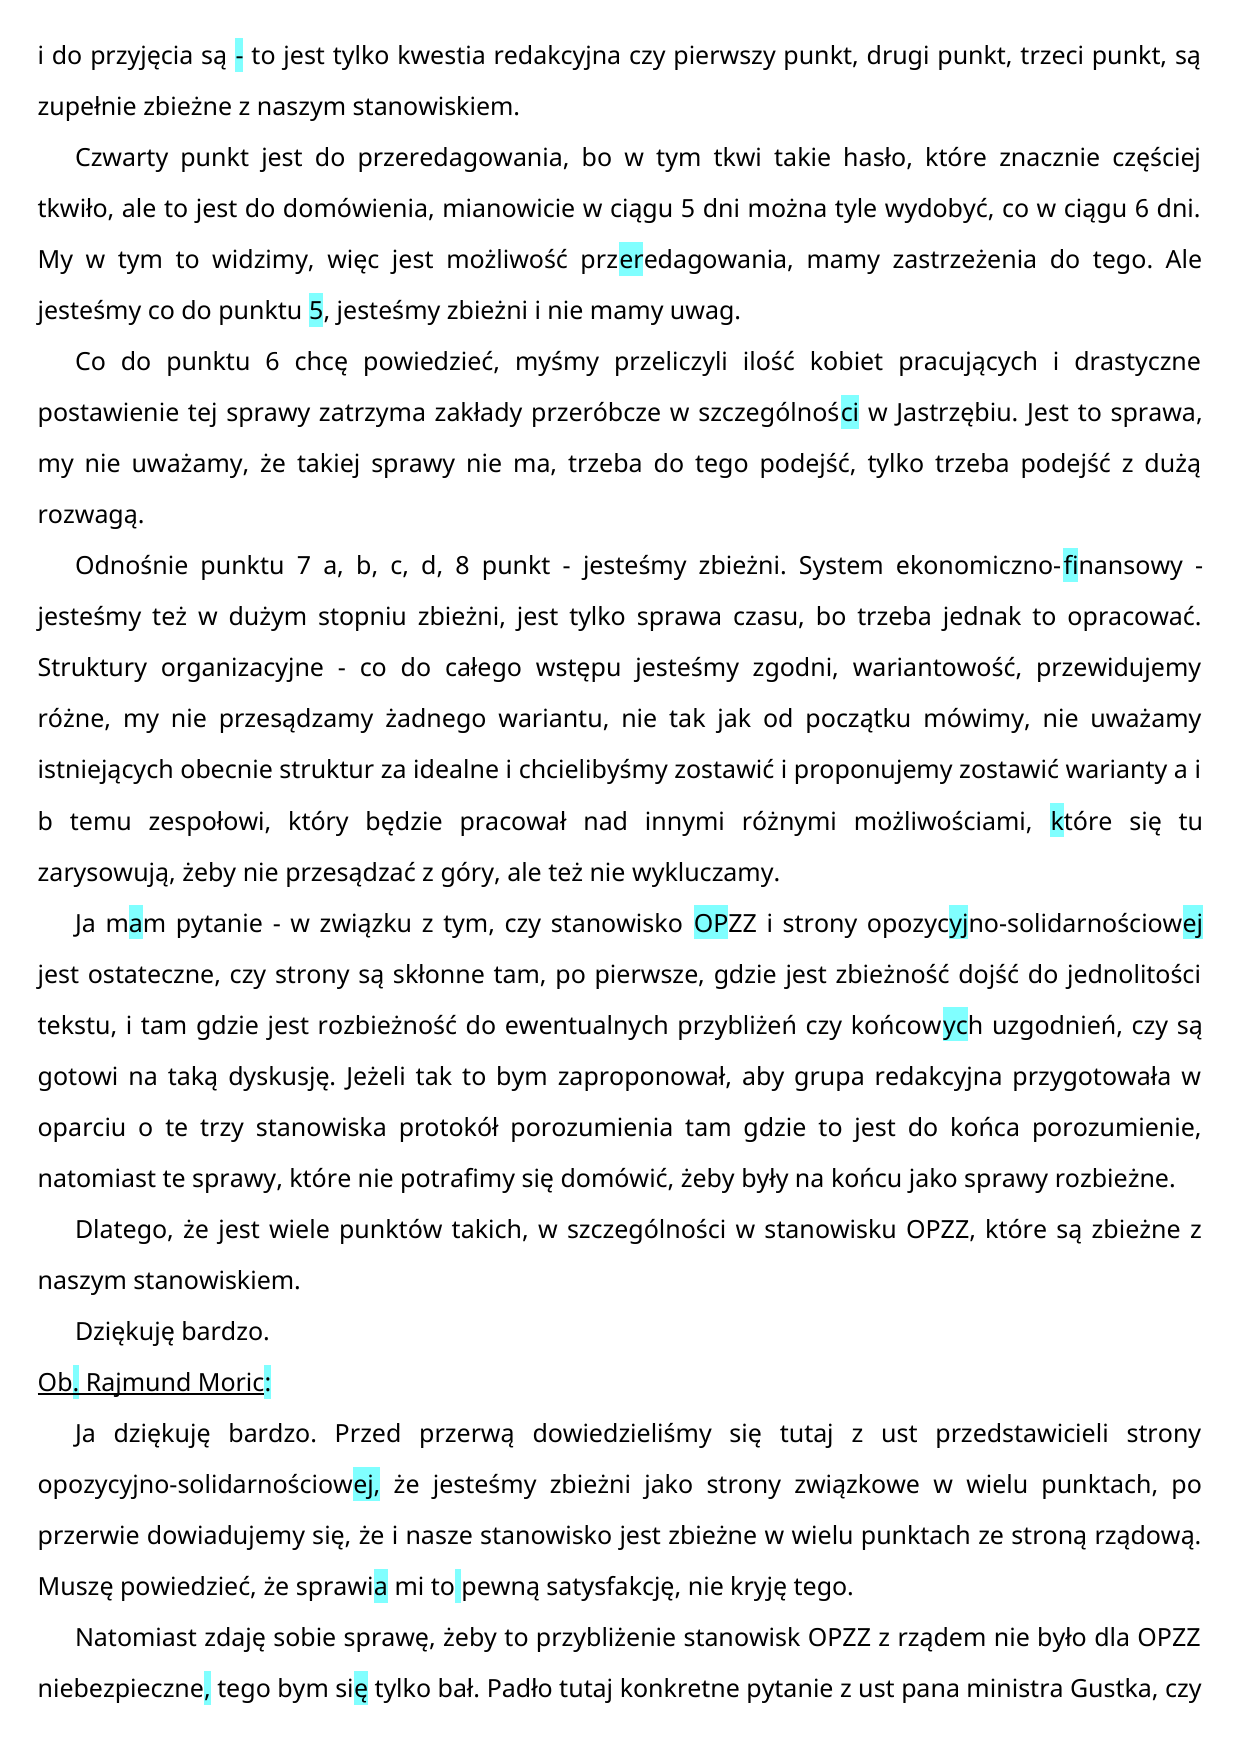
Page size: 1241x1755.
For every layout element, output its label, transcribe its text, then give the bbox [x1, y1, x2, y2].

text i do przyjęcia są - to jest tylko kwestia redakcyjna czy pierwszy punkt, drugi punkt, trzeci punkt, są zupełnie zbieżne z naszym stanowiskiem. [37, 37, 1203, 123]
text Czwarty punkt jest do przeredagowania, bo w tym tkwi takie hasło, które znacznie częściej tkwiło, ale to jest do domówienia, mianowicie w ciągu 5 dni można tyle wydobyć, co w ciągu 6 dni. My w tym to widzimy, więc jest możliwość przeredagowania, mamy zastrzeżenia do tego. Ale jesteśmy co do punktu 5, jesteśmy zbieżni i nie mamy uwag. [37, 139, 1203, 327]
text Dlatego, że jest wiele punktów takich, w szczególności w stanowisku OPZZ, które są zbieżne z naszym stanowiskiem. [37, 1211, 1203, 1297]
text Dziękuję bardzo. [37, 1313, 1203, 1348]
text Ob. Rajmund Moric: [37, 1364, 1203, 1399]
text Natomiast zdaję sobie sprawę, żeby to przybliżenie stanowisk OPZZ z rządem nie było dla OPZZ niebezpieczne, tego bym się tylko bał. Padło tutaj konkretne pytanie z ust pana ministra Gustka, czy [37, 1620, 1203, 1705]
text Co do punktu 6 chcę powiedzieć, myśmy przeliczyli ilość kobiet pracujących i drastyczne postawienie tej sprawy zatrzyma zakłady przeróbcze w szczególności w Jastrzębiu. Jest to sprawa, my nie uważamy, że takiej sprawy nie ma, trzeba do tego podejść, tylko trzeba podejść z dużą rozwagą. [37, 344, 1203, 531]
text Ja mam pytanie - w związku z tym, czy stanowisko OPZZ i strony opozycyjno-solidarnościowej jest ostateczne, czy strony są skłonne tam, po pierwsze, gdzie jest zbieżność dojść do jednolitości tekstu, i tam gdzie jest rozbieżność do ewentualnych przybliżeń czy końcowych uzgodnień, czy są gotowi na taką dyskusję. Jeżeli tak to bym zaproponował, aby grupa redakcyjna przygotowała w oparciu o te trzy stanowiska protokół porozumienia tam gdzie to jest do końca porozumienie, natomiast te sprawy, które nie potrafimy się domówić, żeby były na końcu jako sprawy rozbieżne. [37, 905, 1203, 1194]
text Ja dziękuję bardzo. Przed przerwą dowiedzieliśmy się tutaj z ust przedstawicieli strony opozycyjno-solidarnościowej, że jesteśmy zbieżni jako strony związkowe w wielu punktach, po przerwie dowiadujemy się, że i nasze stanowisko jest zbieżne w wielu punktach ze stroną rządową. Muszę powiedzieć, że sprawia mi to pewną satysfakcję, nie kryję tego. [37, 1416, 1203, 1603]
text Odnośnie punktu 7 a, b, c, d, 8 punkt - jesteśmy zbieżni. System ekonomiczno-finansowy - jesteśmy też w dużym stopniu zbieżni, jest tylko sprawa czasu, bo trzeba jednak to opracować. Struktury organizacyjne - co do całego wstępu jesteśmy zgodni, wariantowość, przewidujemy różne, my nie przesądzamy żadnego wariantu, nie tak jak od początku mówimy, nie uważamy istniejących obecnie struktur za idealne i chcielibyśmy zostawić i proponujemy zostawić warianty a i b temu zespołowi, który będzie pracował nad innymi różnymi możliwościami, które się tu zarysowują, żeby nie przesądzać z góry, ale też nie wykluczamy. [37, 548, 1203, 888]
